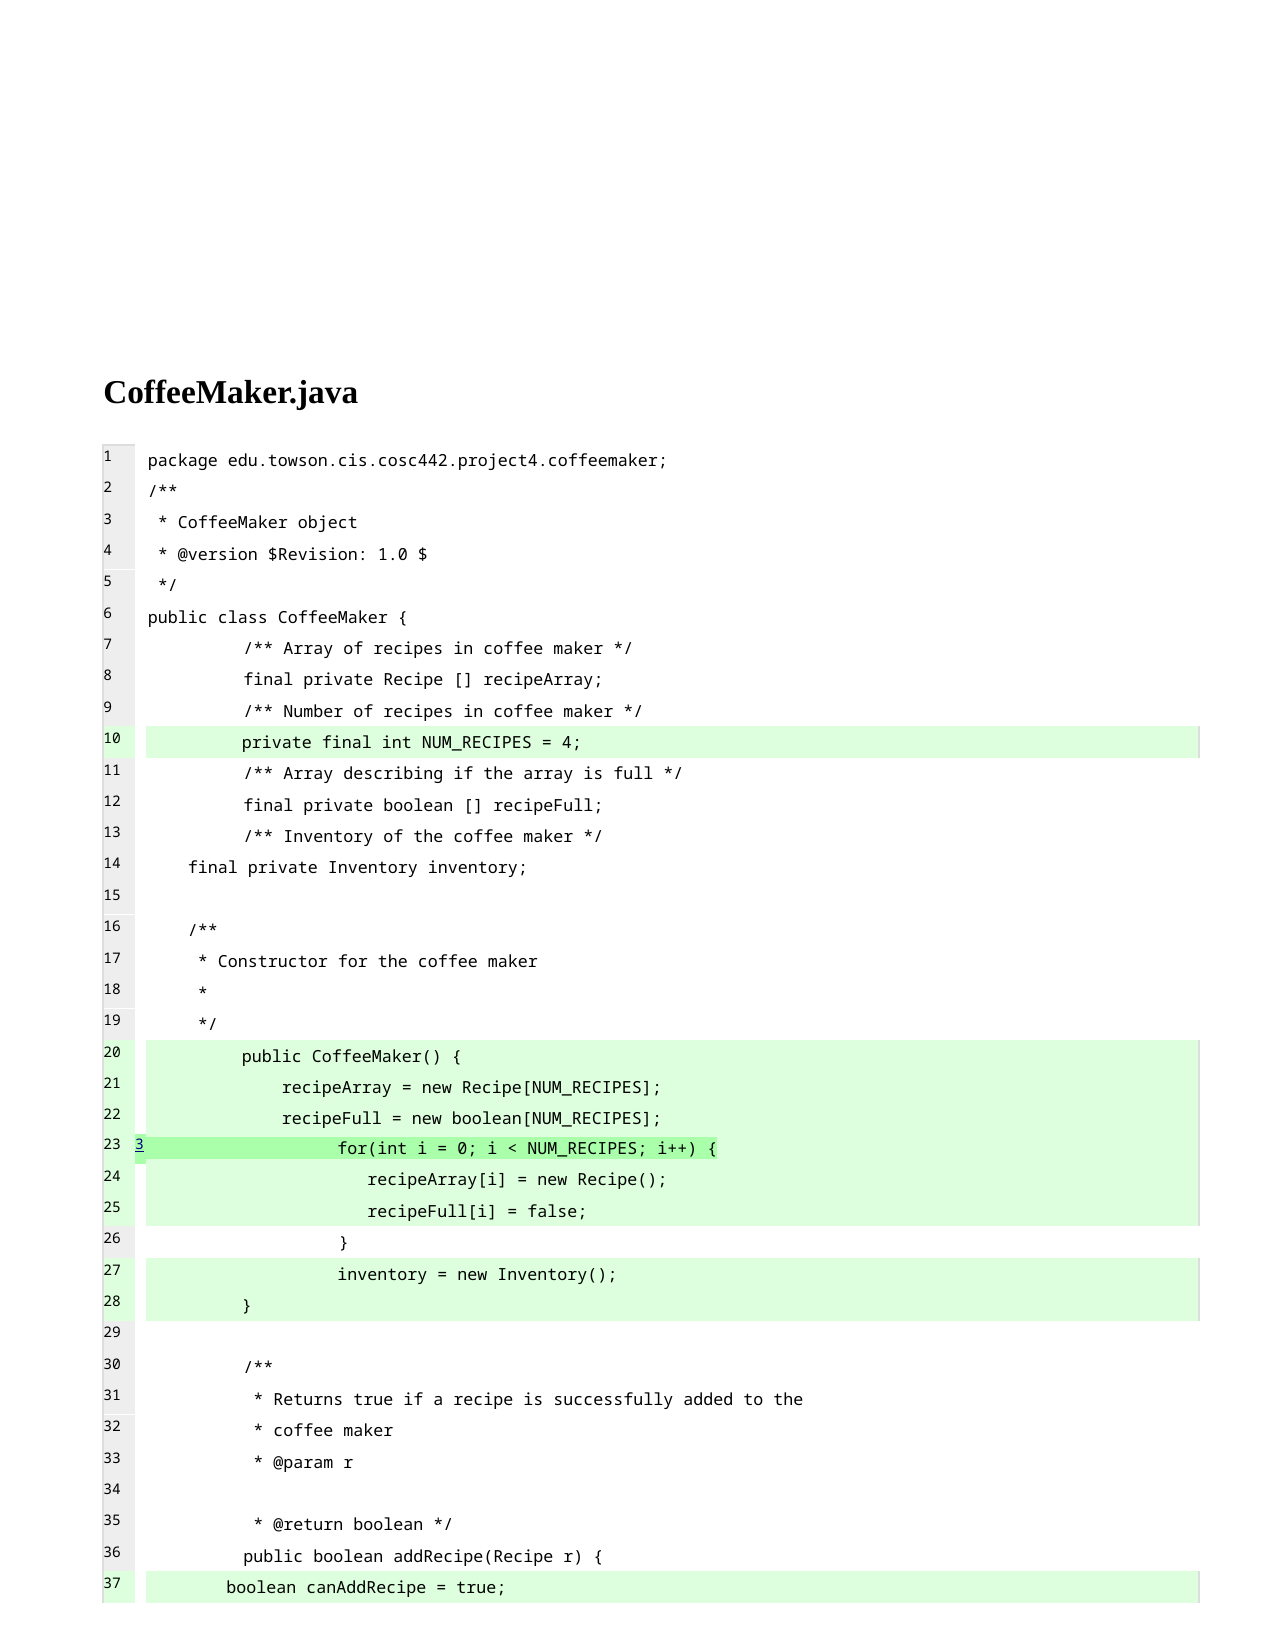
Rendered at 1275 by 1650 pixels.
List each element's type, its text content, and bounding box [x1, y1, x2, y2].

table_cell [135, 1352, 146, 1383]
table_cell 5 [104, 570, 135, 601]
table_cell * coffee maker [146, 1415, 1199, 1446]
table_cell 37 [104, 1571, 135, 1603]
table_cell [135, 1040, 146, 1071]
table_cell 21 [104, 1071, 135, 1103]
table_cell 10 [104, 726, 135, 758]
table_cell [135, 695, 146, 726]
table_cell recipeArray = new Recipe[NUM_RECIPES]; [146, 1071, 1198, 1103]
table_cell * Returns true if a recipe is successfully added to the [146, 1383, 1199, 1414]
table_cell [135, 915, 146, 946]
table_cell recipeFull[i] = false; [146, 1195, 1198, 1226]
table_cell 36 [104, 1540, 135, 1571]
table_cell * CoffeeMaker object [146, 507, 1199, 538]
table_cell 12 [104, 789, 135, 820]
table_header [135, 444, 146, 476]
table_header 1 [104, 446, 135, 476]
table_cell boolean canAddRecipe = true; [146, 1571, 1198, 1603]
table_cell recipeArray[i] = new Recipe(); [146, 1164, 1198, 1195]
subtitle CoffeeMaker.java [103, 361, 1200, 411]
table_cell 19 [104, 1009, 135, 1040]
table_cell [135, 726, 146, 758]
table_cell public class CoffeeMaker { [146, 601, 1199, 632]
table_cell */ [146, 1009, 1199, 1040]
table_cell 26 [104, 1226, 135, 1258]
table_cell [135, 977, 146, 1008]
table_cell [146, 1321, 1199, 1352]
table_cell [135, 664, 146, 695]
table_cell 33 [104, 1446, 135, 1477]
table_cell 18 [104, 977, 135, 1008]
table_cell 13 [104, 820, 135, 852]
table_cell 20 [104, 1040, 135, 1071]
table_cell [135, 852, 146, 883]
table_cell for(int i = 0; i < NUM_RECIPES; i++) { [146, 1134, 1198, 1164]
table_cell [135, 1226, 146, 1258]
table_cell [135, 820, 146, 852]
table_cell [135, 632, 146, 664]
table_cell [146, 1477, 1199, 1509]
table_cell [135, 1509, 146, 1540]
table_cell 3 [104, 507, 135, 538]
table_cell [135, 1540, 146, 1571]
table_cell [135, 1383, 146, 1414]
table_cell * @version $Revision: 1.0 $ [146, 538, 1199, 569]
table_cell [135, 1103, 146, 1134]
table_cell 16 [104, 915, 135, 946]
table_cell 30 [104, 1352, 135, 1383]
table_cell 23 [104, 1134, 135, 1164]
table_cell [135, 1321, 146, 1352]
table_cell [135, 507, 146, 538]
table_cell [135, 601, 146, 632]
table_cell } [146, 1226, 1199, 1258]
table_cell 22 [104, 1103, 135, 1134]
table_cell * @return boolean */ [146, 1509, 1199, 1540]
table_cell inventory = new Inventory(); [146, 1258, 1198, 1289]
table_cell [146, 883, 1199, 914]
table_cell [135, 1071, 146, 1103]
table_cell /** Array describing if the array is full */ [146, 758, 1199, 789]
table_cell /** [146, 1352, 1199, 1383]
table_cell 27 [104, 1258, 135, 1289]
table_cell * [146, 977, 1199, 1008]
table_cell [135, 1571, 146, 1603]
table_cell 17 [104, 946, 135, 977]
table_cell final private Recipe [] recipeArray; [146, 664, 1199, 695]
table_cell recipeFull = new boolean[NUM_RECIPES]; [146, 1103, 1198, 1134]
table_cell 8 [104, 664, 135, 695]
table_cell public boolean addRecipe(Recipe r) { [146, 1540, 1199, 1571]
table_cell [135, 1446, 146, 1477]
table_cell [135, 538, 146, 569]
table_cell public CoffeeMaker() { [146, 1040, 1198, 1071]
table_cell [135, 570, 146, 601]
table_cell [135, 883, 146, 914]
table_cell */ [146, 570, 1199, 601]
table_cell 34 [104, 1477, 135, 1509]
table_cell [135, 946, 146, 977]
table_cell final private boolean [] recipeFull; [146, 789, 1199, 820]
table_cell [135, 1009, 146, 1040]
table_cell final private Inventory inventory; [146, 852, 1199, 883]
table_cell [135, 1289, 146, 1321]
table_cell [135, 476, 146, 507]
table_cell [135, 1195, 146, 1226]
table_cell [135, 1415, 146, 1446]
table_cell 35 [104, 1509, 135, 1540]
table_cell 2 [104, 476, 135, 507]
table_header package edu.towson.cis.cosc442.project4.coffeemaker; [146, 444, 1199, 476]
table_cell } [146, 1289, 1198, 1321]
table_cell [135, 789, 146, 820]
table_cell /** Inventory of the coffee maker */ [146, 820, 1199, 852]
table_cell 9 [104, 695, 135, 726]
table_cell private final int NUM_RECIPES = 4; [146, 726, 1198, 758]
table_cell [135, 758, 146, 789]
table_cell [135, 1258, 146, 1289]
table_cell 6 [104, 601, 135, 632]
table_cell 31 [104, 1383, 135, 1414]
table_cell 29 [104, 1321, 135, 1352]
table_cell 7 [104, 632, 135, 664]
table_cell 4 [104, 538, 135, 569]
table_cell /** Array of recipes in coffee maker */ [146, 632, 1199, 664]
table_cell 25 [104, 1195, 135, 1226]
table_cell * @param r [146, 1446, 1199, 1477]
table_cell [135, 1477, 146, 1509]
table_cell 3 [135, 1134, 146, 1164]
table_cell * Constructor for the coffee maker [146, 946, 1199, 977]
table_cell 14 [104, 852, 135, 883]
table_cell /** Number of recipes in coffee maker */ [146, 695, 1199, 726]
table_cell 15 [104, 883, 135, 914]
table_cell 24 [104, 1164, 135, 1195]
table_cell 32 [104, 1415, 135, 1446]
table_cell 28 [104, 1289, 135, 1321]
table_cell /** [146, 476, 1199, 507]
table_cell /** [146, 915, 1199, 946]
table_cell 11 [104, 758, 135, 789]
table_cell [135, 1164, 146, 1195]
